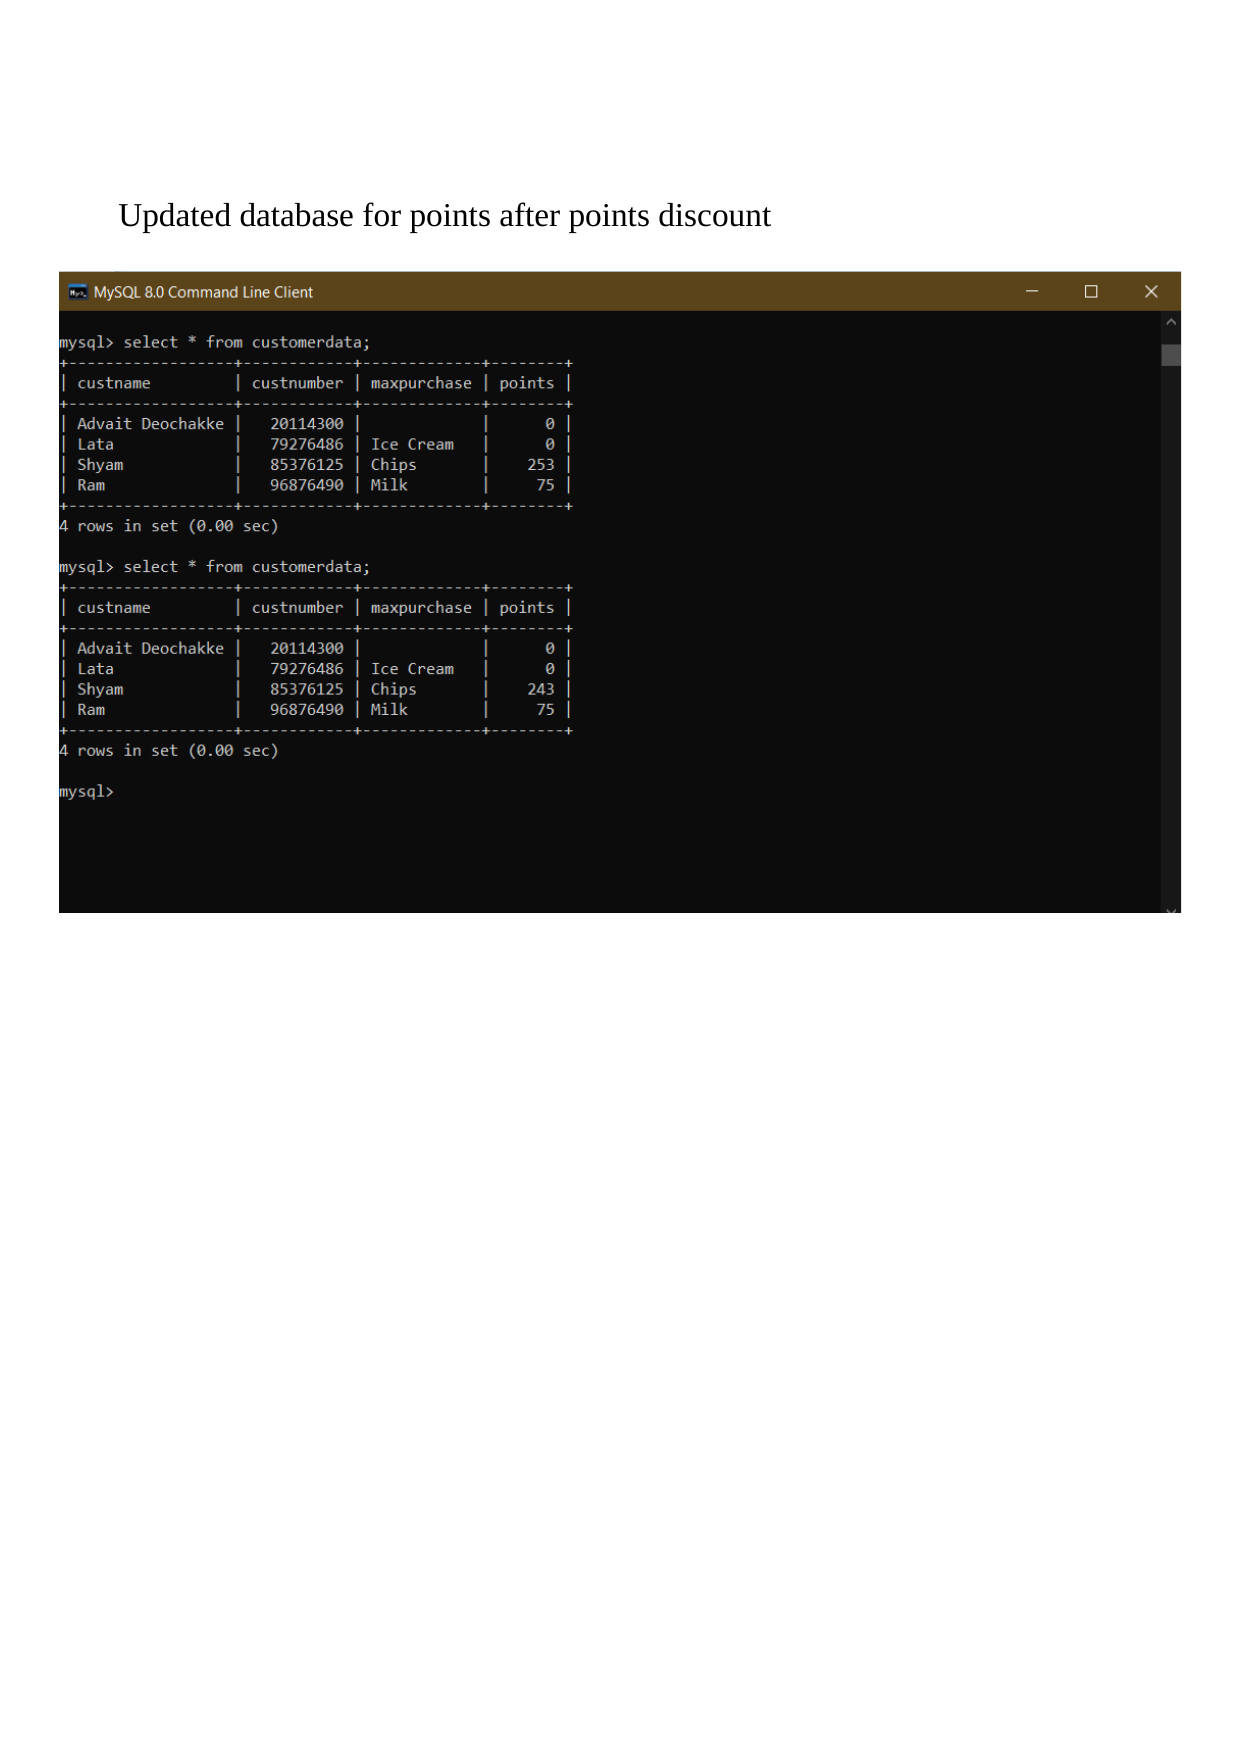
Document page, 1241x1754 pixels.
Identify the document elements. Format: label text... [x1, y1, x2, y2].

picture [59, 271, 1182, 913]
text Updated database for points after points discount [118, 195, 1122, 233]
